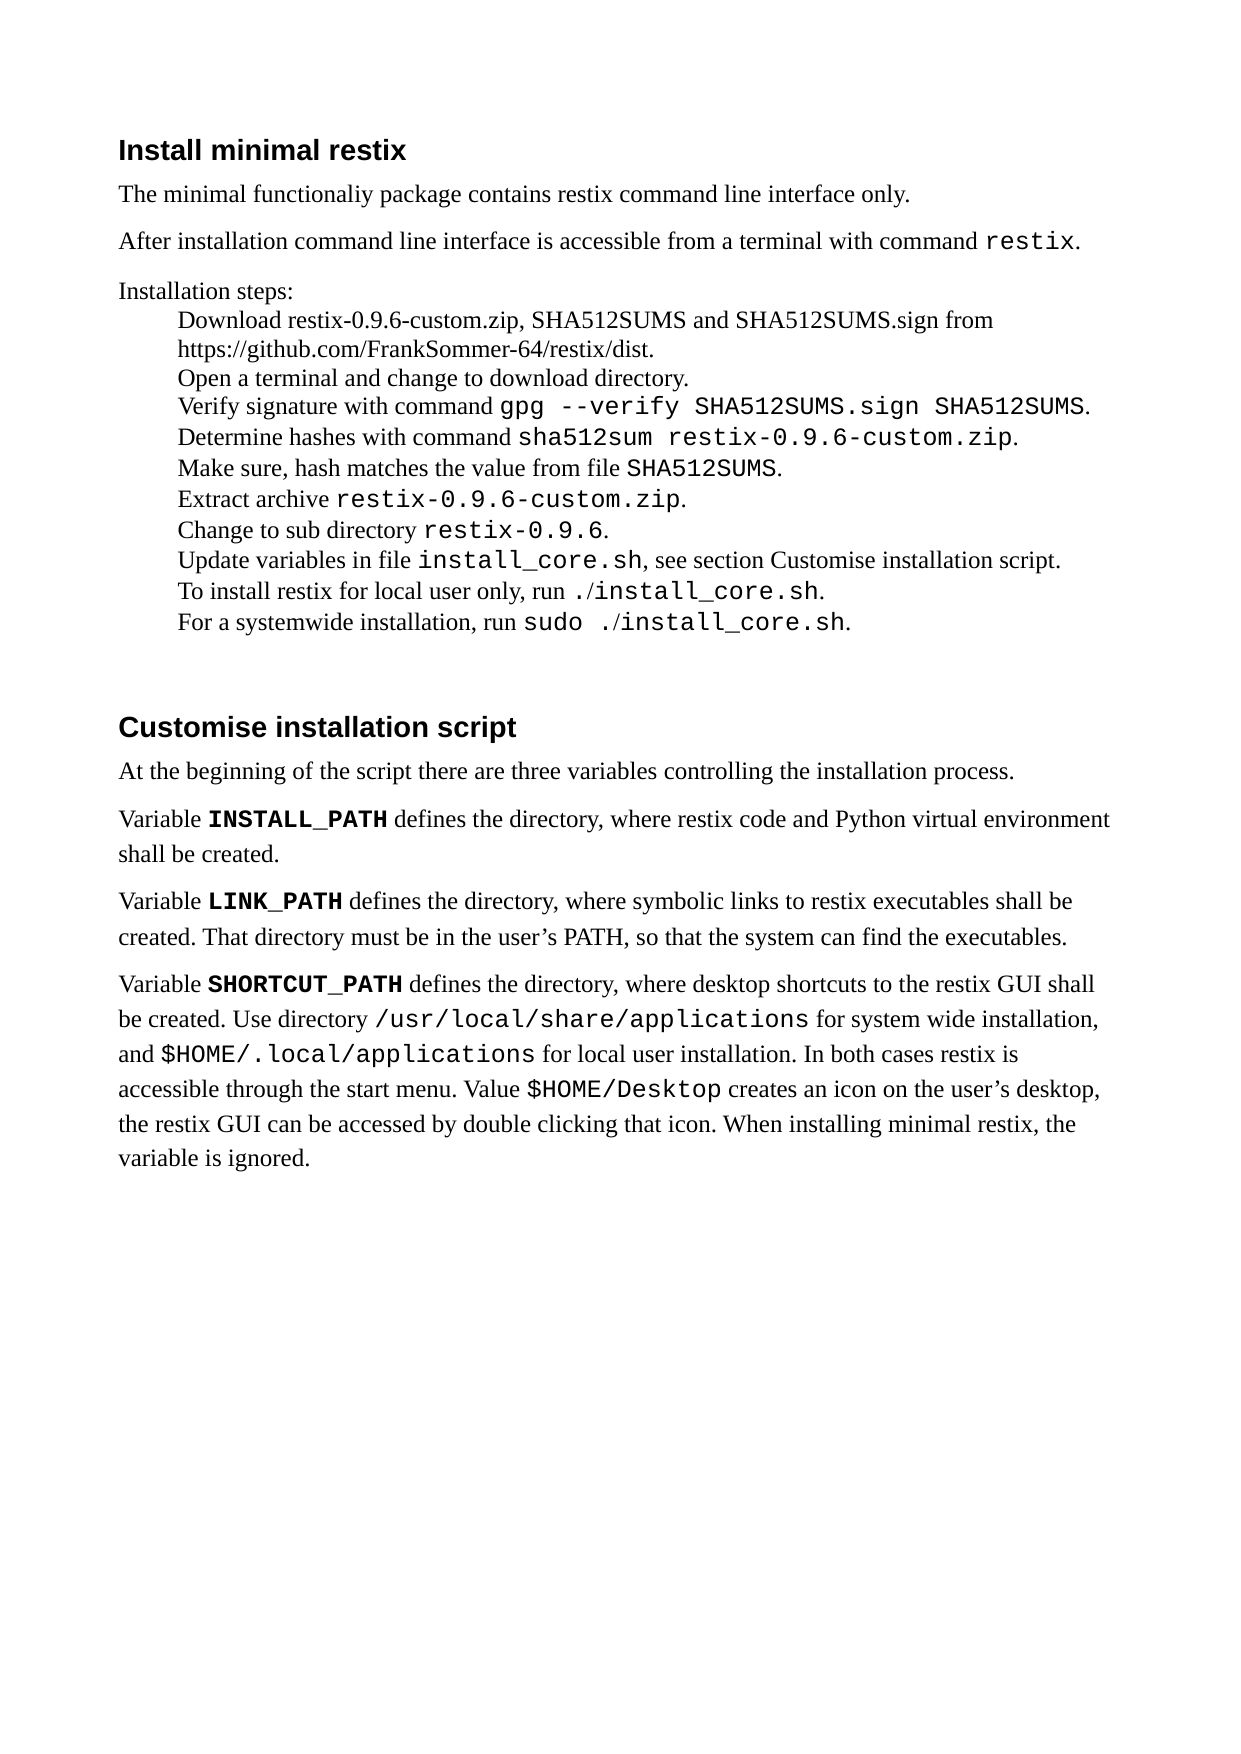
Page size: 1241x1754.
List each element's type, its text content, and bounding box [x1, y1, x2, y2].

text Variable INSTALL_PATH defines the directory, where restix code and Python virtual environment shall be created. [118, 804, 1122, 868]
text At the beginning of the script there are three variables controlling the installation process. [118, 756, 1122, 785]
text After installation command line interface is accessible from a terminal with command restix. [118, 226, 1122, 257]
subtitle Installation steps: [118, 276, 1122, 305]
text Variable LINK_PATH defines the directory, where symbolic links to restix executables shall be created. That directory must be in the user’s PATH, so that the system can find the executables. [118, 886, 1122, 950]
text The minimal functionaliy package contains restix command line interface only. [118, 179, 1122, 207]
list Open a terminal and change to download directory. [177, 363, 1122, 391]
text Variable SHORTCUT_PATH defines the directory, where desktop shortcuts to the restix GUI shall be created. Use directory /usr/local/share/applications for system wide installation, and $HOME/.local/applications for local user installation. In both cases restix is accessible through the start menu. Value $HOME/Desktop creates an icon on the user’s desktop, the restix GUI can be accessed by double clicking that icon. When installing minimal restix, the variable is ignored. [118, 969, 1122, 1171]
list Determine hashes with command sha512sum restix-0.9.6-custom.zip. [177, 422, 1122, 453]
subtitle Install minimal restix [118, 133, 1122, 166]
list Make sure, hash matches the value from file SHA512SUMS. Extract archive restix-0.9.6-custom.zip. Change to sub directory restix-0.9.6. Update variables in file install_core.sh, see section Customise installation script. To install restix for local user only, run ./install_core.sh. For a systemwide installation, run sudo ./install_core.sh. [177, 453, 1122, 638]
subtitle Customise installation script [118, 710, 1122, 744]
list Verify signature with command gpg --verify SHA512SUMS.sign SHA512SUMS. [177, 391, 1122, 422]
list Download restix-0.9.6-custom.zip, SHA512SUMS and SHA512SUMS.sign from https://github.com/FrankSommer-64/restix/dist. [177, 305, 1122, 363]
